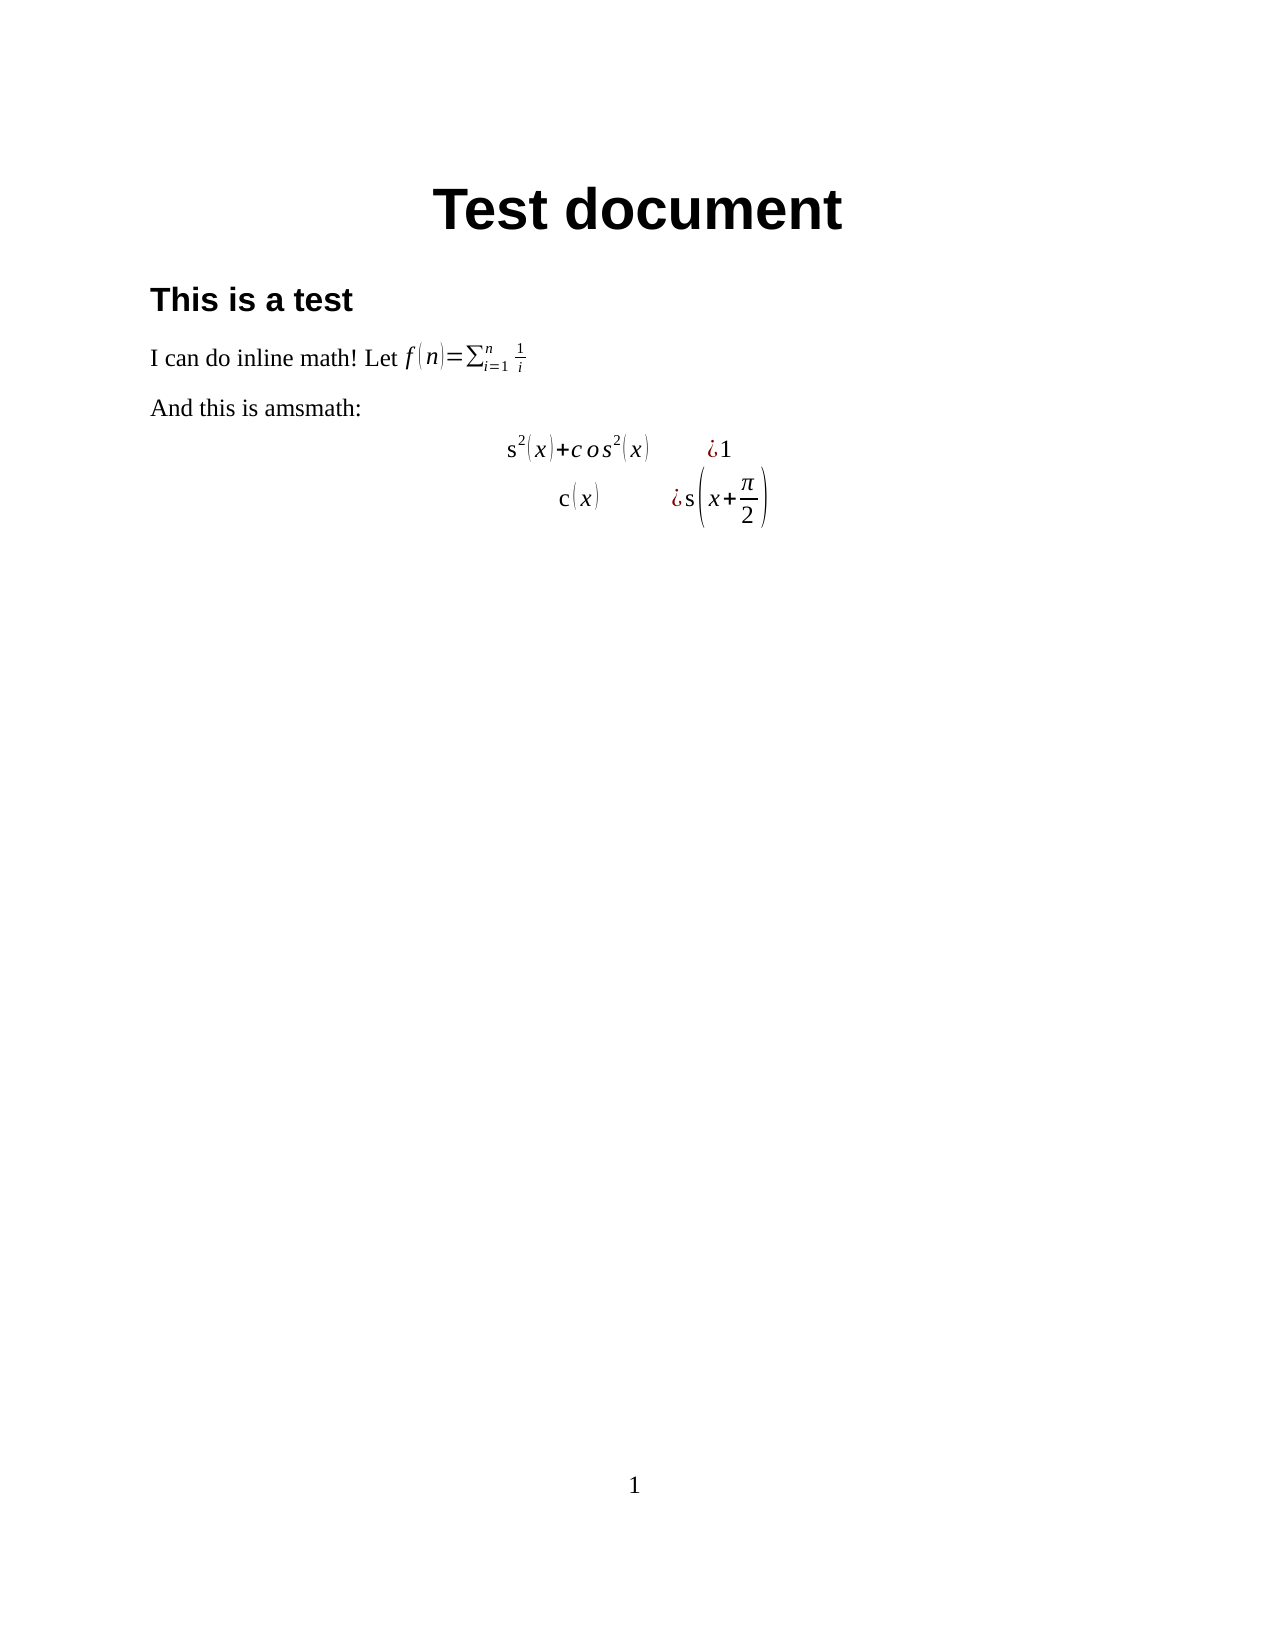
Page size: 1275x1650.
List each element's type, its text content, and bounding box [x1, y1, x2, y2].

text And this is amsmath: [150, 393, 1125, 422]
text I can do inline math! Let [150, 340, 1125, 376]
subtitle This is a test [150, 279, 1125, 318]
title Test document [150, 175, 1125, 242]
